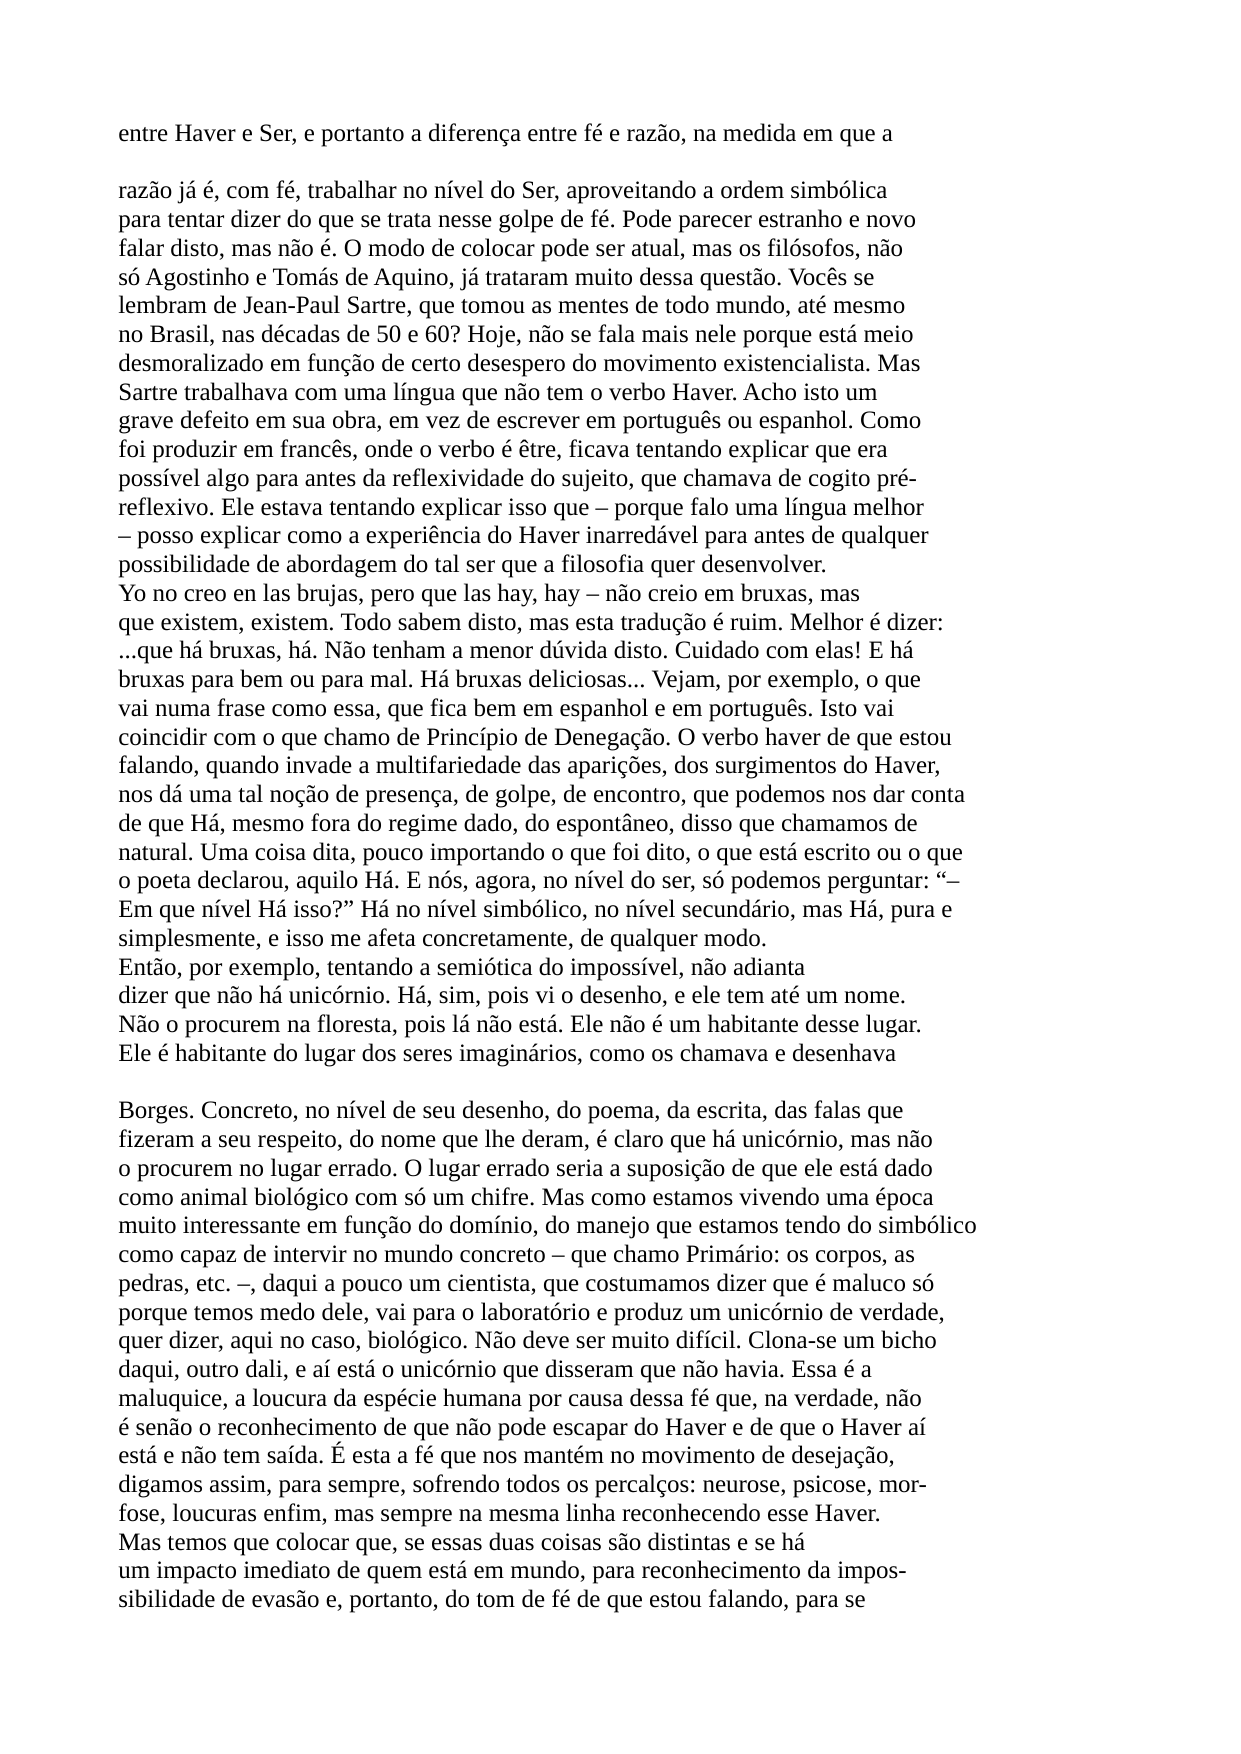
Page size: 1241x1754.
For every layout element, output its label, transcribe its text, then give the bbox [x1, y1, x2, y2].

text para tentar dizer do que se trata nesse golpe de fé. Pode parecer estranho e novo [118, 204, 1122, 233]
text fose, loucuras enfim, mas sempre na mesma linha reconhecendo esse Haver. [118, 1498, 1122, 1527]
text só Agostinho e Tomás de Aquino, já trataram muito dessa questão. Vocês se [118, 262, 1122, 291]
text ...que há bruxas, há. Não tenham a menor dúvida disto. Cuidado com elas! E há [118, 636, 1122, 664]
text é senão o reconhecimento de que não pode escapar do Haver e de que o Haver aí [118, 1412, 1122, 1441]
text o procurem no lugar errado. O lugar errado seria a suposição de que ele está dado [118, 1153, 1122, 1182]
text vai numa frase como essa, que fica bem em espanhol e em português. Isto vai [118, 693, 1122, 722]
text de que Há, mesmo fora do regime dado, do espontâneo, disso que chamamos de [118, 808, 1122, 837]
text um impacto imediato de quem está em mundo, para reconhecimento da impos- [118, 1556, 1122, 1584]
text fizeram a seu respeito, do nome que lhe deram, é claro que há unicórnio, mas não [118, 1124, 1122, 1153]
text desmoralizado em função de certo desespero do movimento existencialista. Mas [118, 348, 1122, 377]
text falando, quando invade a multifariedade das aparições, dos surgimentos do Haver, [118, 751, 1122, 779]
text maluquice, a loucura da espécie humana por causa dessa fé que, na verdade, não [118, 1383, 1122, 1412]
text possível algo para antes da reflexividade do sujeito, que chamava de cogito pré- [118, 463, 1122, 492]
text Mas temos que colocar que, se essas duas coisas são distintas e se há [118, 1527, 1122, 1556]
text natural. Uma coisa dita, pouco importando o que foi dito, o que está escrito ou o que [118, 837, 1122, 866]
text falar disto, mas não é. O modo de colocar pode ser atual, mas os filósofos, não [118, 233, 1122, 262]
text razão já é, com fé, trabalhar no nível do Ser, aproveitando a ordem simbólica [118, 176, 1122, 204]
text Então, por exemplo, tentando a semiótica do impossível, não adianta [118, 952, 1122, 981]
text pedras, etc. –, daqui a pouco um cientista, que costumamos dizer que é maluco só [118, 1268, 1122, 1297]
text Yo no creo en las brujas, pero que las hay, hay – não creio em bruxas, mas [118, 578, 1122, 607]
text reflexivo. Ele estava tentando explicar isso que – porque falo uma língua melhor [118, 492, 1122, 521]
text nos dá uma tal noção de presença, de golpe, de encontro, que podemos nos dar conta [118, 779, 1122, 808]
text grave defeito em sua obra, em vez de escrever em português ou espanhol. Como [118, 406, 1122, 434]
text que existem, existem. Todo sabem disto, mas esta tradução é ruim. Melhor é dizer: [118, 607, 1122, 636]
text o poeta declarou, aquilo Há. E nós, agora, no nível do ser, só podemos perguntar: “– [118, 866, 1122, 894]
text dizer que não há unicórnio. Há, sim, pois vi o desenho, e ele tem até um nome. [118, 981, 1122, 1009]
text simplesmente, e isso me afeta concretamente, de qualquer modo. [118, 923, 1122, 952]
text – posso explicar como a experiência do Haver inarredável para antes de qualquer [118, 521, 1122, 549]
text Borges. Concreto, no nível de seu desenho, do poema, da escrita, das falas que [118, 1096, 1122, 1124]
text porque temos medo dele, vai para o laboratório e produz um unicórnio de verdade, [118, 1297, 1122, 1326]
text Sartre trabalhava com uma língua que não tem o verbo Haver. Acho isto um [118, 377, 1122, 406]
text quer dizer, aqui no caso, biológico. Não deve ser muito difícil. Clona-se um bicho [118, 1326, 1122, 1354]
text Ele é habitante do lugar dos seres imaginários, como os chamava e desenhava [118, 1038, 1122, 1067]
text digamos assim, para sempre, sofrendo todos os percalços: neurose, psicose, mor- [118, 1469, 1122, 1498]
text foi produzir em francês, onde o verbo é être, ficava tentando explicar que era [118, 434, 1122, 463]
text coincidir com o que chamo de Princípio de Denegação. O verbo haver de que estou [118, 722, 1122, 751]
text como animal biológico com só um chifre. Mas como estamos vivendo uma época [118, 1182, 1122, 1211]
text sibilidade de evasão e, portanto, do tom de fé de que estou falando, para se [118, 1584, 1122, 1613]
text muito interessante em função do domínio, do manejo que estamos tendo do simbólico [118, 1211, 1122, 1239]
text Não o procurem na floresta, pois lá não está. Ele não é um habitante desse lugar. [118, 1009, 1122, 1038]
text no Brasil, nas décadas de 50 e 60? Hoje, não se fala mais nele porque está meio [118, 319, 1122, 348]
text entre Haver e Ser, e portanto a diferença entre fé e razão, na medida em que a [118, 118, 1122, 147]
text possibilidade de abordagem do tal ser que a filosofia quer desenvolver. [118, 549, 1122, 578]
text lembram de Jean-Paul Sartre, que tomou as mentes de todo mundo, até mesmo [118, 291, 1122, 319]
text está e não tem saída. É esta a fé que nos mantém no movimento de desejação, [118, 1441, 1122, 1469]
text daqui, outro dali, e aí está o unicórnio que disseram que não havia. Essa é a [118, 1354, 1122, 1383]
text como capaz de intervir no mundo concreto – que chamo Primário: os corpos, as [118, 1239, 1122, 1268]
text Em que nível Há isso?” Há no nível simbólico, no nível secundário, mas Há, pura e [118, 894, 1122, 923]
text bruxas para bem ou para mal. Há bruxas deliciosas... Vejam, por exemplo, o que [118, 664, 1122, 693]
